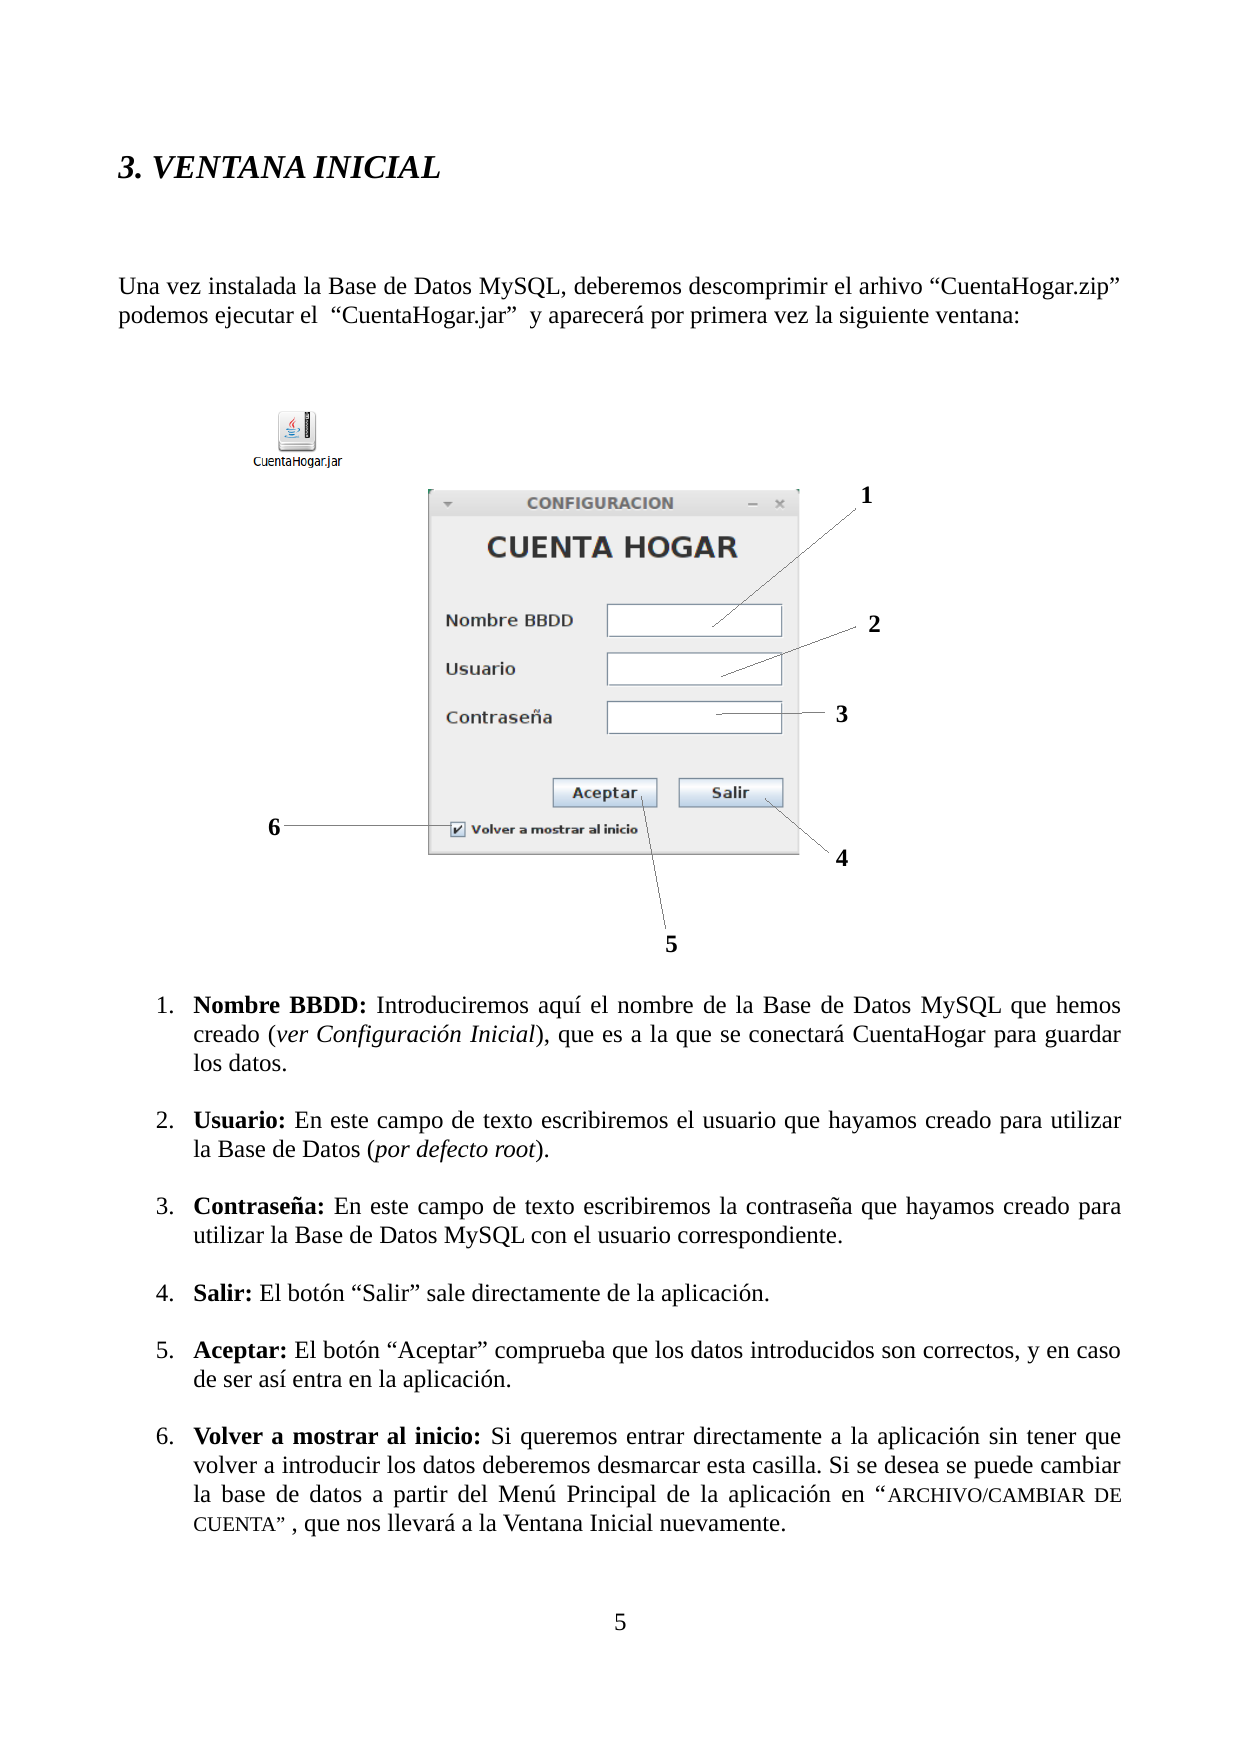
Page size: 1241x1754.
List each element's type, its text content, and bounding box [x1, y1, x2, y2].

list Aceptar: El botón “Aceptar” comprueba que los datos introducidos son correctos, y en caso de ser así entra en la aplicación. [156, 1335, 1122, 1393]
list Contraseña: En este campo de texto escribiremos la contraseña que hayamos creado para utilizar la Base de Datos MySQL con el usuario correspondiente. [156, 1191, 1122, 1249]
list Usuario: En este campo de texto escribiremos el usuario que hayamos creado para utilizar la Base de Datos (por defecto root). [156, 1105, 1122, 1163]
list Nombre BBDD: Introduciremos aquí el nombre de la Base de Datos MySQL que hemos creado (ver Configuración Inicial), que es a la que se conectará CuentaHogar para guardar los datos. [156, 990, 1122, 1076]
text Una vez instalada la Base de Datos MySQL, deberemos descomprimir el arhivo “CuentaHogar.zip” podemos ejecutar el “CuentaHogar.jar” y aparecerá por primera vez la siguiente ventana: [118, 271, 1122, 329]
list Volver a mostrar al inicio: Si queremos entrar directamente a la aplicación sin tener que volver a introducir los datos deberemos desmarcar esta casilla. Si se desea se puede cambiar la base de datos a partir del Menú Principal de la aplicación en “ARCHIVO/CAMBIAR DE CUENTA” , que nos llevará a la Ventana Inicial nuevamente. [156, 1421, 1122, 1536]
picture [252, 408, 343, 468]
picture [428, 489, 800, 855]
text 3. VENTANA INICIAL [118, 147, 1122, 185]
list Salir: El botón “Salir” sale directamente de la aplicación. [156, 1278, 1122, 1306]
